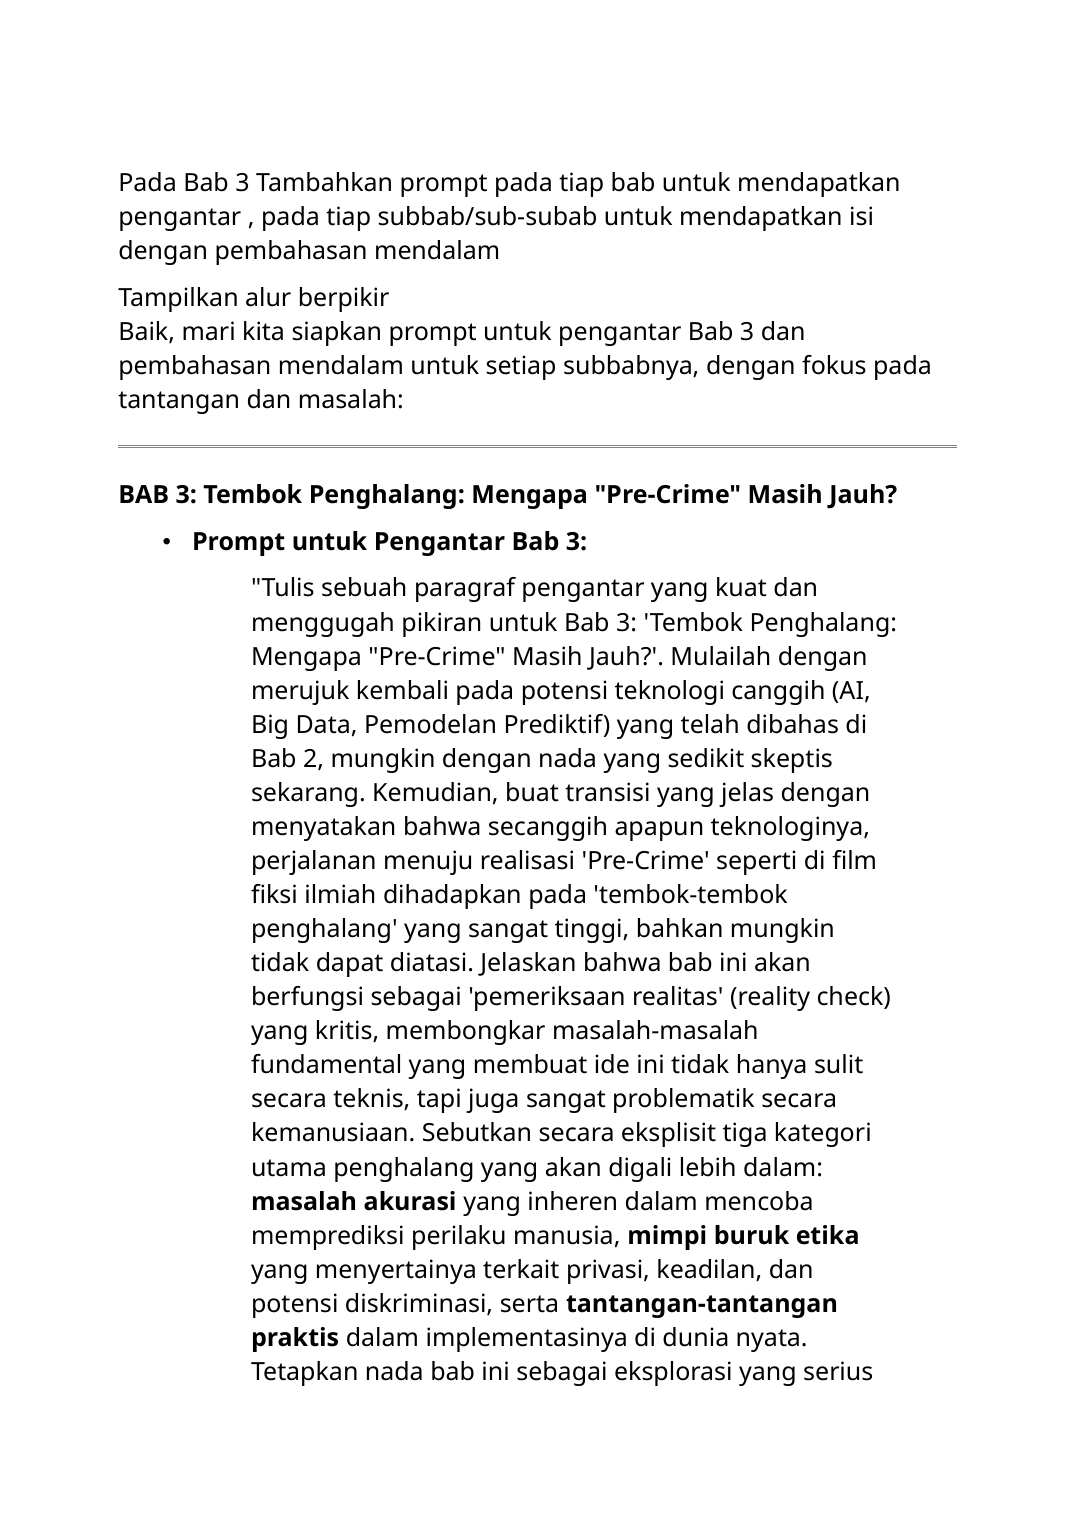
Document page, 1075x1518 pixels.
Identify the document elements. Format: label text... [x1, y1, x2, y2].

text BAB 3: Tembok Penghalang: Mengapa "Pre-Crime" Masih Jauh? [118, 477, 957, 511]
list "Tulis sebuah paragraf pengantar yang kuat dan menggugah pikiran untuk Bab 3: 'Tembok Penghalang: Mengapa "Pre-Crime" Masih Jauh?'. Mulailah dengan merujuk kembali pada potensi teknologi canggih (AI, Big Data, Pemodelan Prediktif) yang telah dibahas di Bab 2, mungkin dengan nada yang sedikit skeptis sekarang. Kemudian, buat transisi yang jelas dengan menyatakan bahwa secanggih apapun teknologinya, perjalanan menuju realisasi 'Pre-Crime' seperti di film fiksi ilmiah dihadapkan pada 'tembok-tembok penghalang' yang sangat tinggi, bahkan mungkin tidak dapat diatasi. Jelaskan bahwa bab ini akan berfungsi sebagai 'pemeriksaan realitas' (reality check) yang kritis, membongkar masalah-masalah fundamental yang membuat ide ini tidak hanya sulit secara teknis, tapi juga sangat problematik secara kemanusiaan. Sebutkan secara eksplisit tiga kategori utama penghalang yang akan digali lebih dalam: masalah akurasi yang inheren dalam mencoba memprediksi perilaku manusia, mimpi buruk etika yang menyertainya terkait privasi, keadilan, dan potensi diskriminasi, serta tantangan-tantangan praktis dalam implementasinya di dunia nyata. Tetapkan nada bab ini sebagai eksplorasi yang serius [221, 570, 898, 1388]
text Pada Bab 3 Tambahkan prompt pada tiap bab untuk mendapatkan pengantar , pada tiap subbab/sub-subab untuk mendapatkan isi dengan pembahasan mendalam [118, 165, 957, 267]
text Baik, mari kita siapkan prompt untuk pengantar Bab 3 dan pembahasan mendalam untuk setiap subbabnya, dengan fokus pada tantangan dan masalah: [118, 313, 957, 416]
list Prompt untuk Pengantar Bab 3: [162, 523, 957, 558]
text Tampilkan alur berpikir [118, 279, 957, 313]
